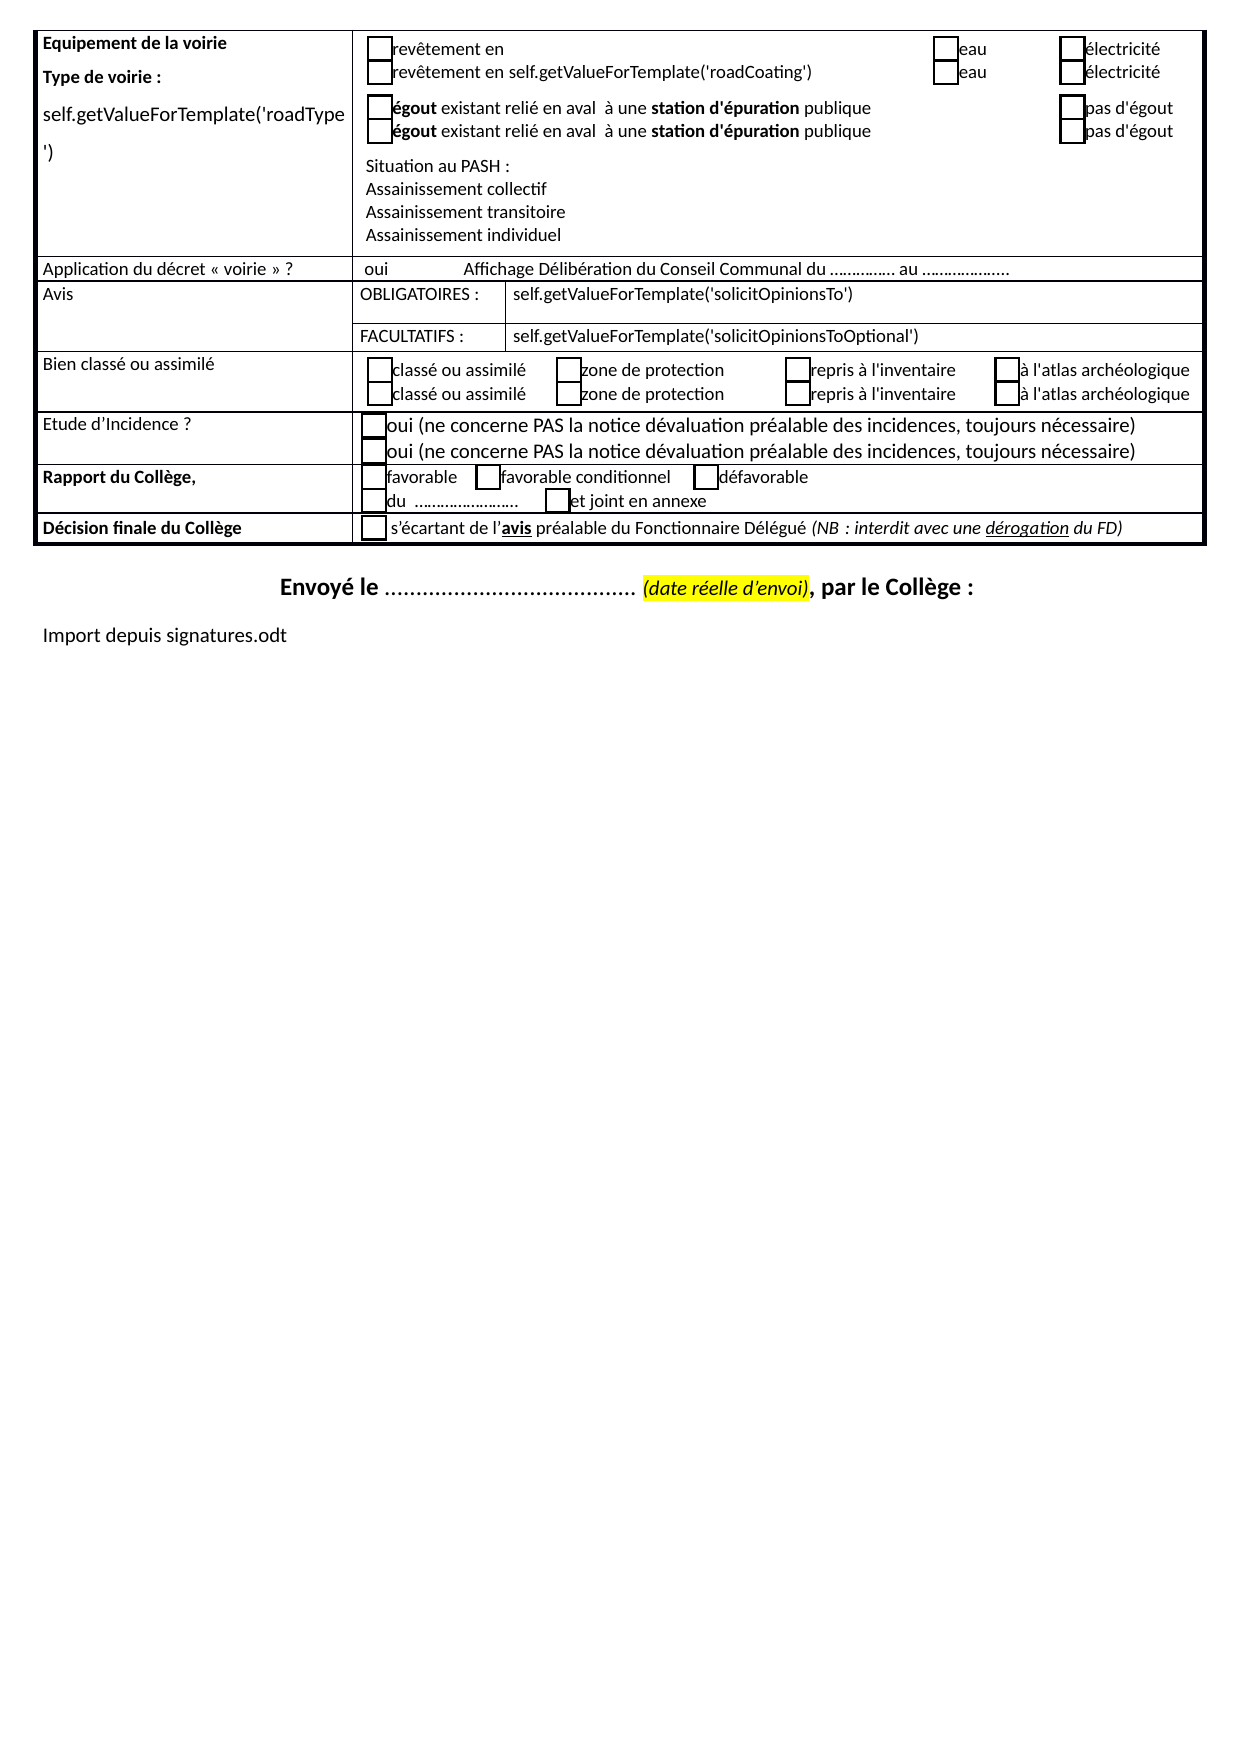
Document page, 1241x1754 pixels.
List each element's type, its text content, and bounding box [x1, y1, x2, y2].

table_header revêtement en revêtement en self.getValueForTemplate('roadCoating') [360, 31, 926, 90]
table_cell FACULTATIFS : [353, 324, 505, 351]
table_header classé ou assimilé classé ou assimilé [360, 352, 549, 411]
table_header zone de protection zone de protection [549, 352, 778, 411]
table_cell du …………………… [387, 489, 544, 512]
table_cell Equipement de la voirie Type de voirie : self.getValueForTemplate('roadType') [38, 31, 352, 256]
table_cell self.getValueForTemplate('solicitOpinionsToOptional') [506, 324, 1202, 351]
table_cell Situation au PASH : Assainissement collectif Assainissement transitoire Assainissement individuel [360, 149, 1197, 252]
text Envoyé le ........................................ (date réelle d’envoi), par le Collège : [43, 571, 1211, 602]
table_cell Décision finale du Collège [38, 514, 352, 541]
table_cell favorable [387, 465, 474, 489]
table_cell s’écartant de l’avis préalable du Fonctionnaire Délégué (NB : interdit avec une dérogation du FD) [353, 514, 1202, 541]
table_cell Application du décret « voirie » ? [38, 257, 352, 280]
table_cell Avis [38, 282, 352, 351]
table_cell [1197, 352, 1202, 411]
table_cell égout existant relié en aval à une station d'épuration publique égout existant relié en aval à une station d'épuration publique [360, 90, 1053, 148]
table_cell Bien classé ou assimilé [38, 352, 352, 411]
table_header repris à l'inventaire repris à l'inventaire [778, 352, 987, 411]
table_cell oui Affichage Délibération du Conseil Communal du …………… au ……………….. [353, 257, 1202, 280]
table_cell oui (ne concerne PAS la notice dévaluation préalable des incidences, toujours nécessaire) oui (ne concerne PAS la notice dévaluation préalable des incidences, toujours nécessaire) [387, 413, 1202, 463]
table_cell [353, 352, 360, 411]
table_header eau eau [926, 31, 1053, 90]
text Import depuis signatures.odt [43, 622, 1211, 647]
table_cell défavorable [719, 465, 1202, 489]
table_cell Rapport du Collège, [38, 465, 352, 489]
table_header à l'atlas archéologique à l'atlas archéologique [988, 352, 1197, 411]
table_header électricité électricité [1053, 31, 1197, 90]
table_cell [353, 31, 1202, 256]
table_cell OBLIGATOIRES : [353, 282, 505, 322]
table_cell et joint en annexe [571, 489, 1202, 512]
table_cell [38, 489, 352, 512]
table_cell pas d'égout pas d'égout [1053, 90, 1197, 148]
table_cell self.getValueForTemplate('solicitOpinionsTo') [506, 282, 1202, 322]
table_cell favorable conditionnel [501, 465, 692, 489]
table_cell Etude d’Incidence ? [38, 413, 352, 463]
